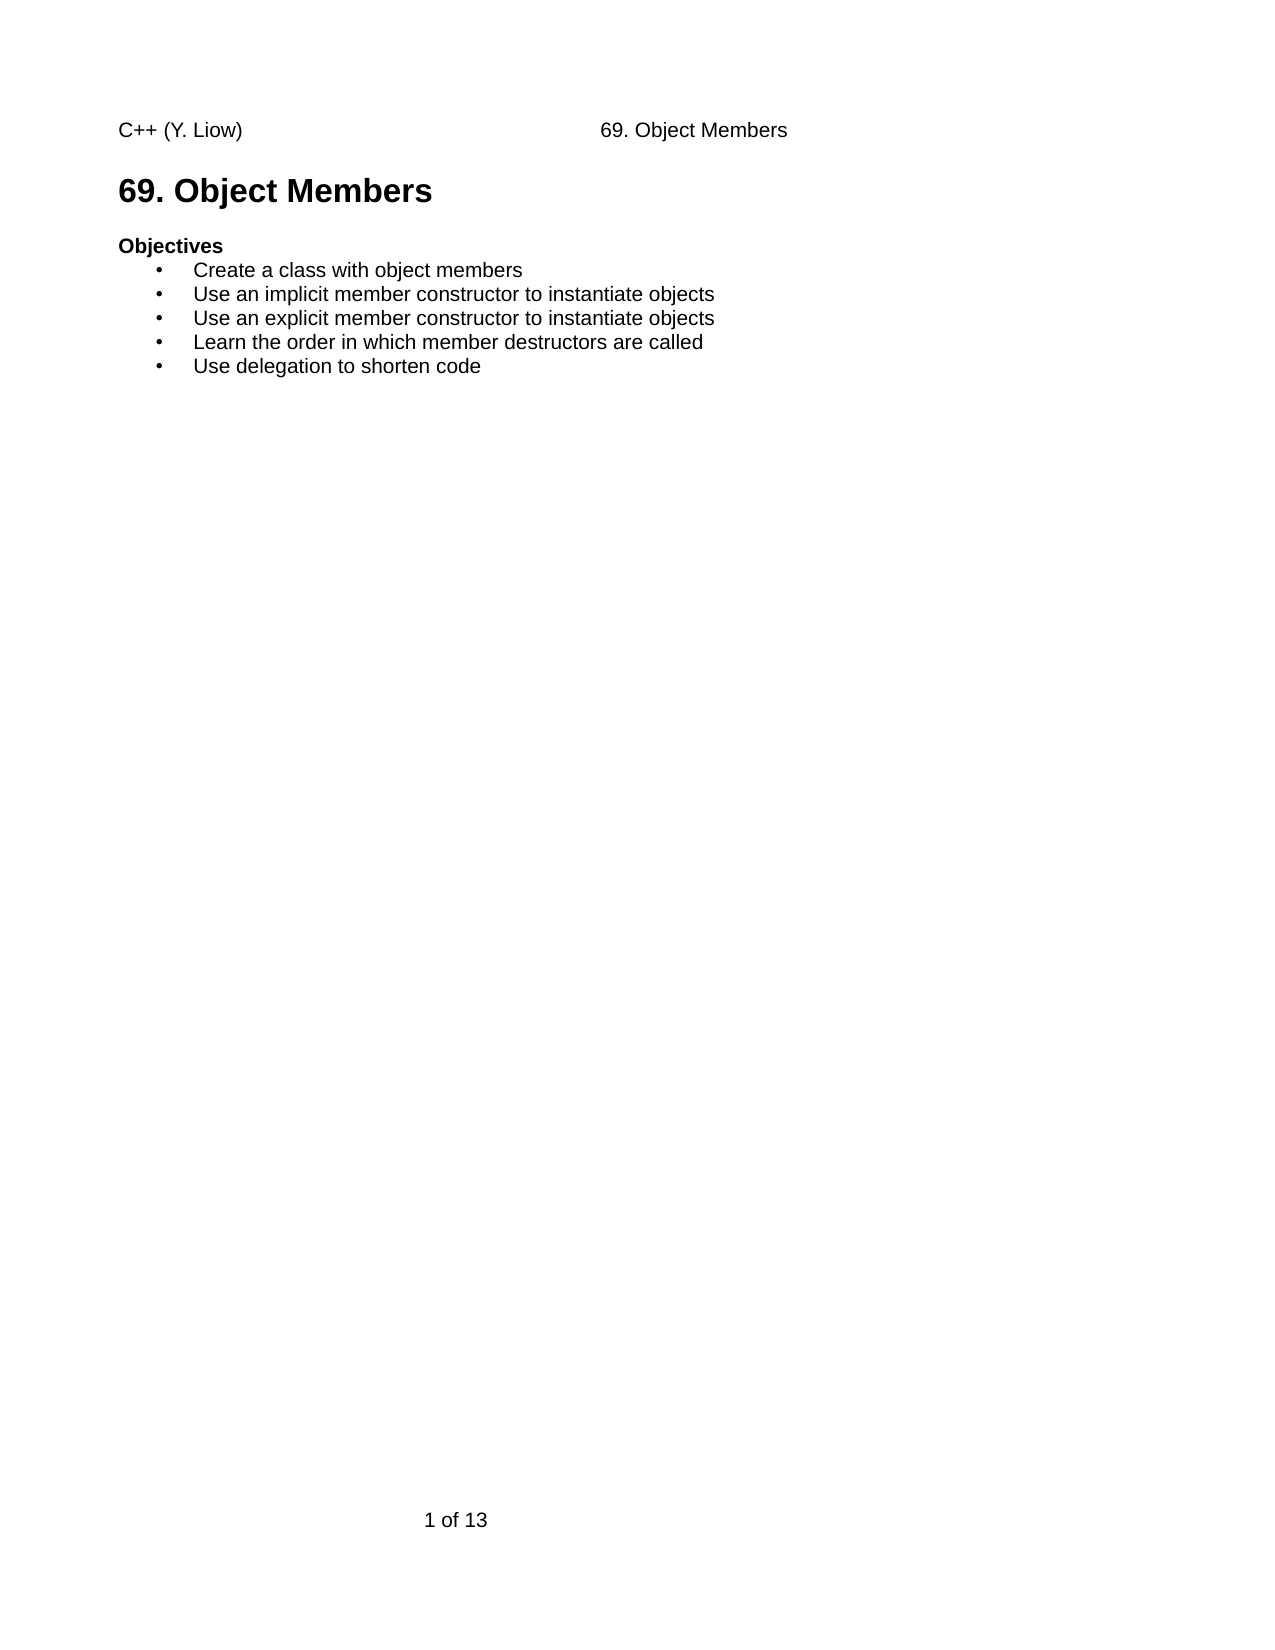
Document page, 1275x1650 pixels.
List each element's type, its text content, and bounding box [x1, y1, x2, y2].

list Create a class with object members [156, 258, 793, 282]
list Use an implicit member constructor to instantiate objects [156, 282, 793, 306]
text Objectives [118, 234, 793, 258]
list Learn the order in which member destructors are called [156, 330, 793, 354]
list Use an explicit member constructor to instantiate objects [156, 306, 793, 330]
list Use delegation to shorten code [156, 354, 793, 378]
text 69. Object Members [118, 172, 793, 210]
